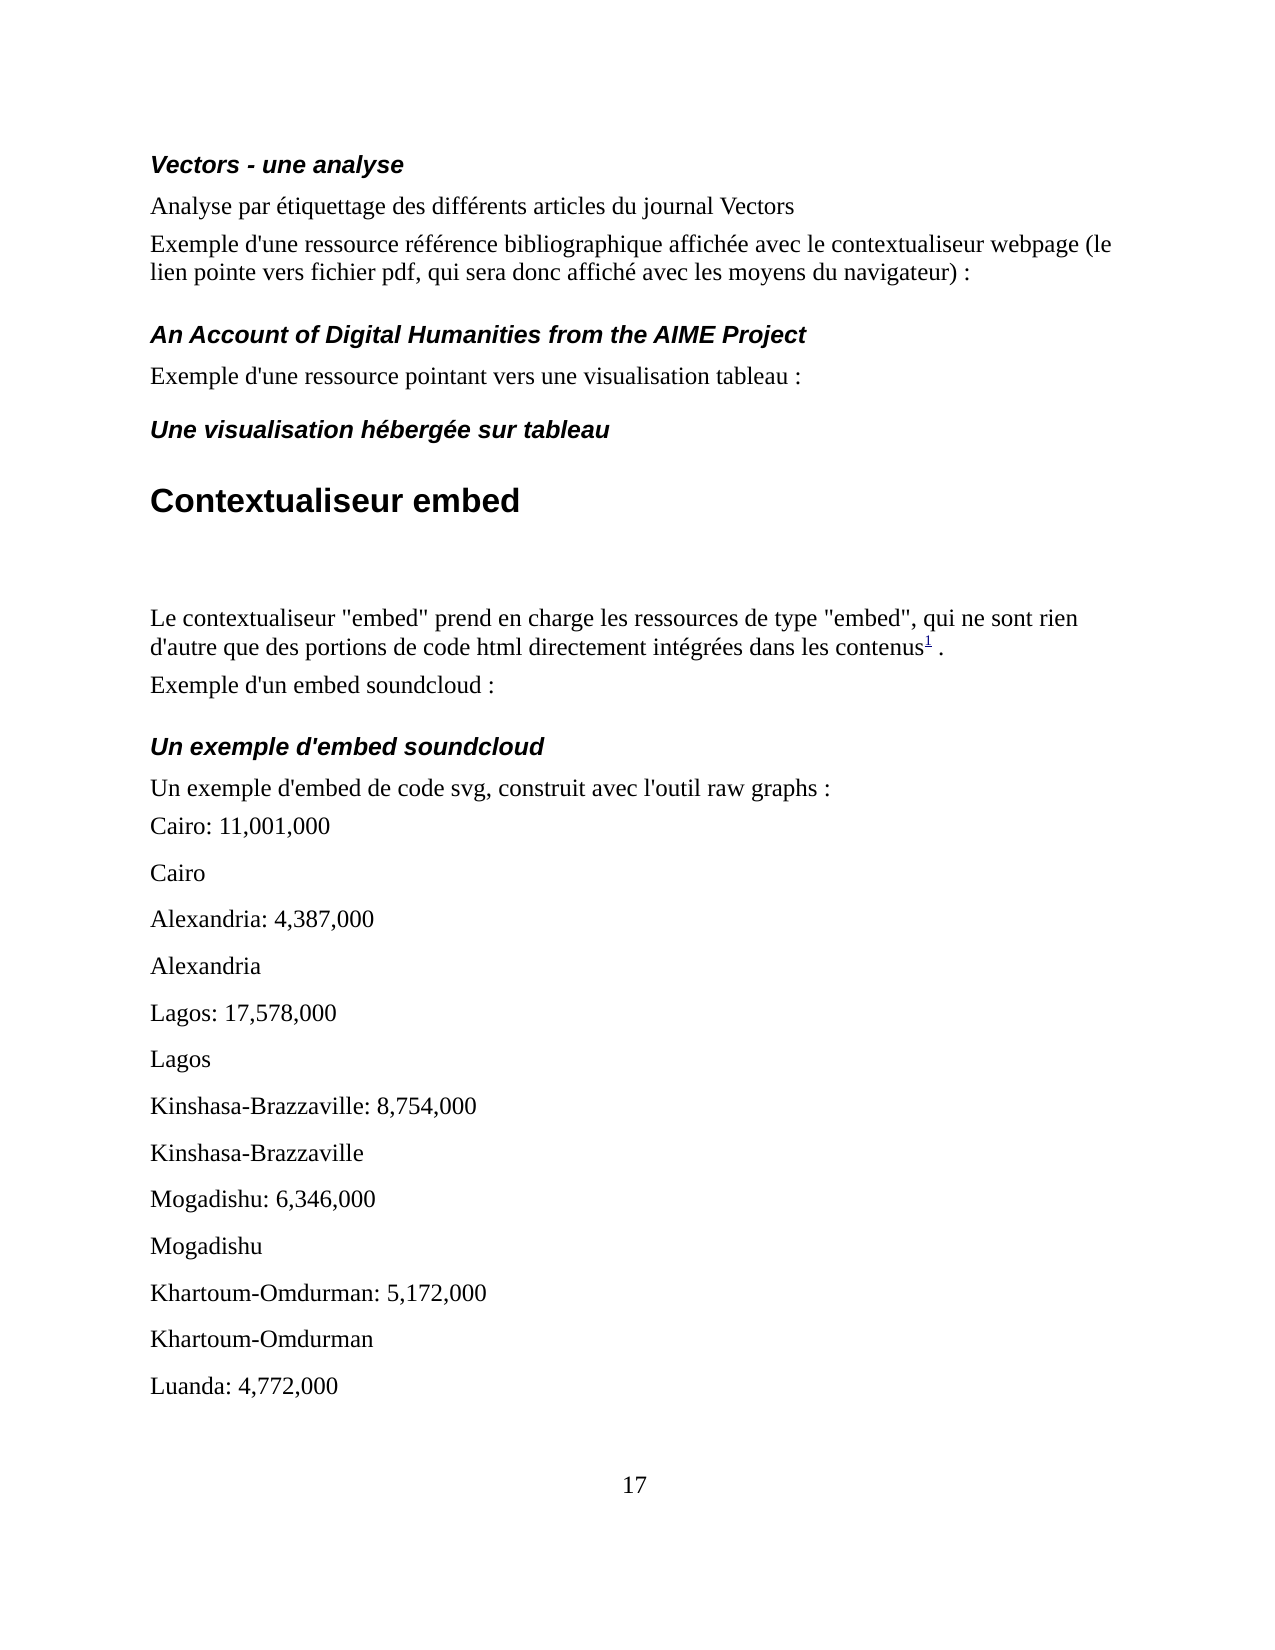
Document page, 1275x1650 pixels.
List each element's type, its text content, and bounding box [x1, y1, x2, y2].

subtitle Vectors - une analyse [150, 150, 1125, 178]
text Kinshasa-Brazzaville: 8,754,000 [150, 1091, 1125, 1120]
text Exemple d'un embed soundcloud : [150, 670, 1125, 698]
text Kinshasa-Brazzaville [150, 1138, 1125, 1167]
text Lagos: 17,578,000 [150, 998, 1125, 1027]
text Khartoum-Omdurman [150, 1324, 1125, 1353]
subtitle Une visualisation hébergée sur tableau [150, 415, 1125, 443]
text Lagos [150, 1044, 1125, 1073]
text Khartoum-Omdurman: 5,172,000 [150, 1278, 1125, 1307]
subtitle Contextualiseur embed [150, 481, 1125, 520]
subtitle Un exemple d'embed soundcloud [150, 732, 1125, 761]
subtitle An Account of Digital Humanities from the AIME Project [150, 320, 1125, 349]
text Un exemple d'embed de code svg, construit avec l'outil raw graphs : [150, 773, 1125, 802]
text Analyse par étiquettage des différents articles du journal Vectors [150, 191, 1125, 220]
text Exemple d'une ressource référence bibliographique affichée avec le contextualiseur webpage (le lien pointe vers fichier pdf, qui sera donc affiché avec les moyens du navigateur) : [150, 229, 1125, 286]
text Mogadishu [150, 1231, 1125, 1260]
text Luanda: 4,772,000 [150, 1371, 1125, 1400]
text Cairo [150, 858, 1125, 887]
text Mogadishu: 6,346,000 [150, 1184, 1125, 1213]
text Alexandria [150, 951, 1125, 980]
text Cairo: 11,001,000 [150, 811, 1125, 840]
text Alexandria: 4,387,000 [150, 904, 1125, 933]
text Exemple d'une ressource pointant vers une visualisation tableau : [150, 361, 1125, 390]
text Le contextualiseur "embed" prend en charge les ressources de type "embed", qui ne sont rien d'autre que des portions de code html directement intégrées dans les contenus1 . [150, 603, 1125, 661]
